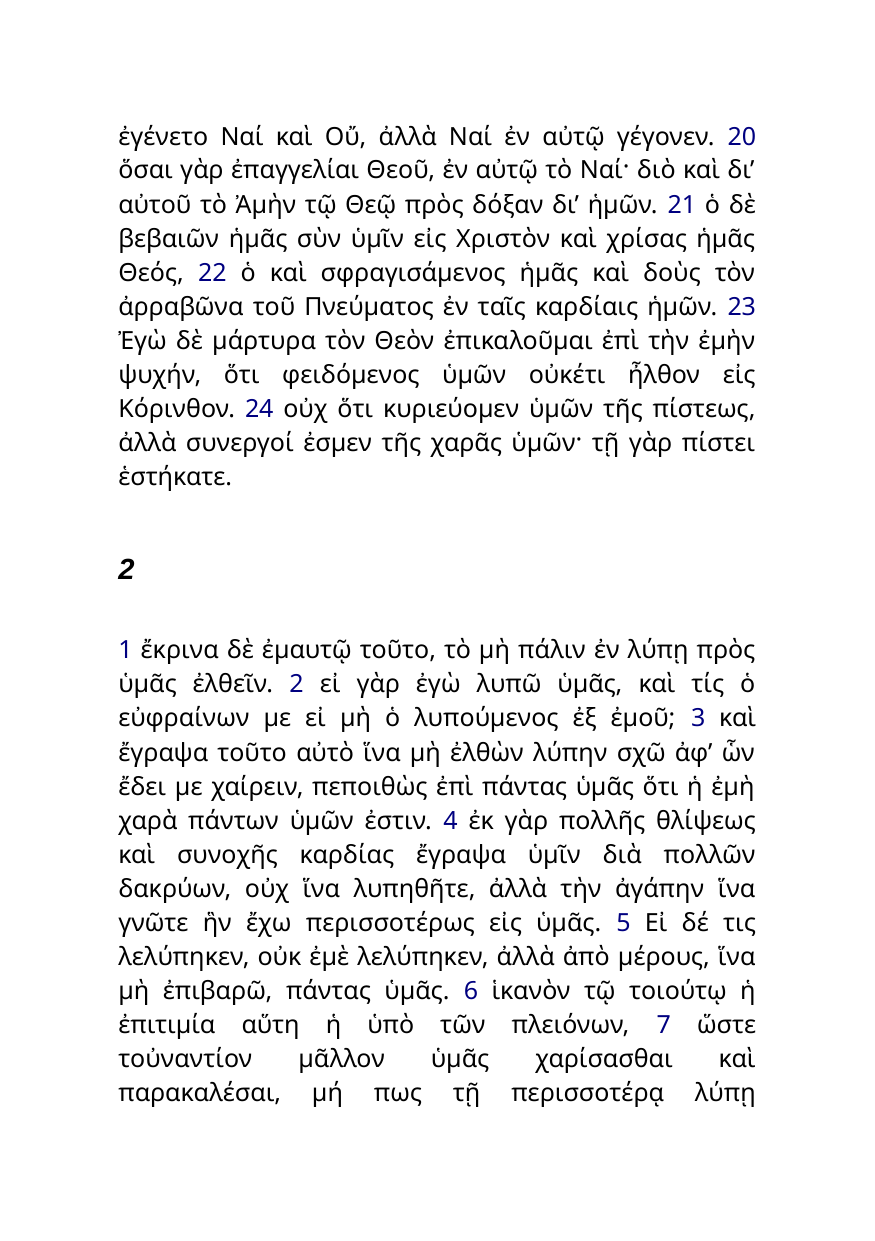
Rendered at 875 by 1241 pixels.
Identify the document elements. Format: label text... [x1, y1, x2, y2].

text 1 ἔκρινα δὲ ἐμαυτῷ τοῦτο, τὸ μὴ πάλιν ἐν λύπῃ πρὸς ὑμᾶς ἐλθεῖν. 2 εἰ γὰρ ἐγὼ λυπῶ ὑμᾶς, καὶ τίς ὁ εὐφραίνων με εἰ μὴ ὁ λυπούμενος ἐξ ἐμοῦ; 3 καὶ ἔγραψα τοῦτο αὐτὸ ἵνα μὴ ἐλθὼν λύπην σχῶ ἀφ’ ὧν ἔδει με χαίρειν, πεποιθὼς ἐπὶ πάντας ὑμᾶς ὅτι ἡ ἐμὴ χαρὰ πάντων ὑμῶν ἐστιν. 4 ἐκ γὰρ πολλῆς θλίψεως καὶ συνοχῆς καρδίας ἔγραψα ὑμῖν διὰ πολλῶν δακρύων, οὐχ ἵνα λυπηθῆτε, ἀλλὰ τὴν ἀγάπην ἵνα γνῶτε ἣν ἔχω περισσοτέρως εἰς ὑμᾶς. 5 Εἰ δέ τις λελύπηκεν, οὐκ ἐμὲ λελύπηκεν, ἀλλὰ ἀπὸ μέρους, ἵνα μὴ ἐπιβαρῶ, πάντας ὑμᾶς. 6 ἱκανὸν τῷ τοιούτῳ ἡ ἐπιτιμία αὕτη ἡ ὑπὸ τῶν πλειόνων, 7 ὥστε τοὐναντίον μᾶλλον ὑμᾶς χαρίσασθαι καὶ παρακαλέσαι, μή πως τῇ περισσοτέρᾳ λύπῃ [118, 632, 756, 1109]
subtitle 2 [118, 552, 756, 585]
text ἐγένετο Ναί καὶ Οὔ, ἀλλὰ Ναί ἐν αὐτῷ γέγονεν. 20 ὅσαι γὰρ ἐπαγγελίαι Θεοῦ, ἐν αὐτῷ τὸ Ναί· διὸ καὶ δι’ αὐτοῦ τὸ Ἀμὴν τῷ Θεῷ πρὸς δόξαν δι’ ἡμῶν. 21 ὁ δὲ βεβαιῶν ἡμᾶς σὺν ὑμῖν εἰς Χριστὸν καὶ χρίσας ἡμᾶς Θεός, 22 ὁ καὶ σφραγισάμενος ἡμᾶς καὶ δοὺς τὸν ἀρραβῶνα τοῦ Πνεύματος ἐν ταῖς καρδίαις ἡμῶν. 23 Ἐγὼ δὲ μάρτυρα τὸν Θεὸν ἐπικαλοῦμαι ἐπὶ τὴν ἐμὴν ψυχήν, ὅτι φειδόμενος ὑμῶν οὐκέτι ἦλθον εἰς Κόρινθον. 24 οὐχ ὅτι κυριεύομεν ὑμῶν τῆς πίστεως, ἀλλὰ συνεργοί ἐσμεν τῆς χαρᾶς ὑμῶν· τῇ γὰρ πίστει ἑστήκατε. [118, 118, 756, 493]
